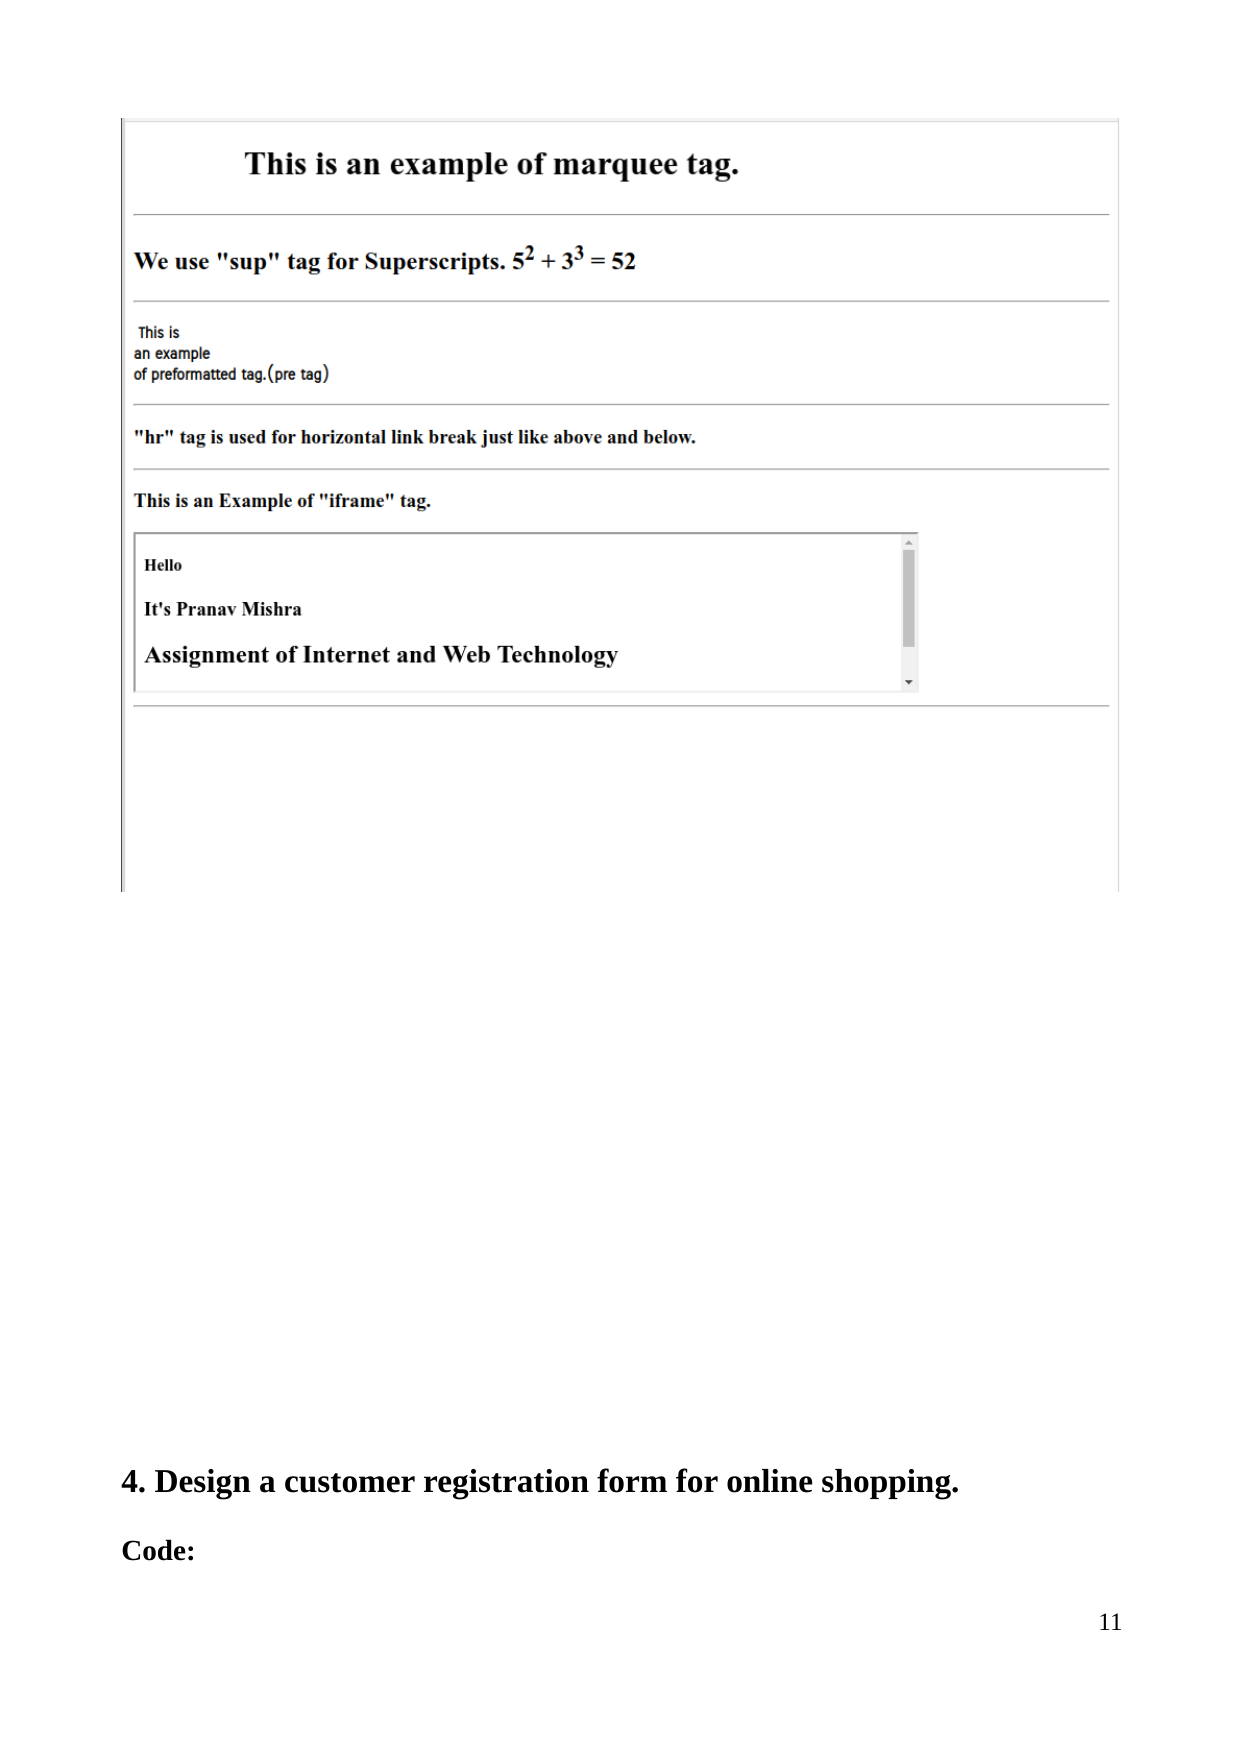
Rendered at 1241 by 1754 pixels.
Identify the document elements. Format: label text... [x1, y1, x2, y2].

picture [121, 118, 1120, 892]
text Code: [118, 1533, 1122, 1570]
text 4. Design a customer registration form for online shopping. [118, 1461, 1122, 1500]
